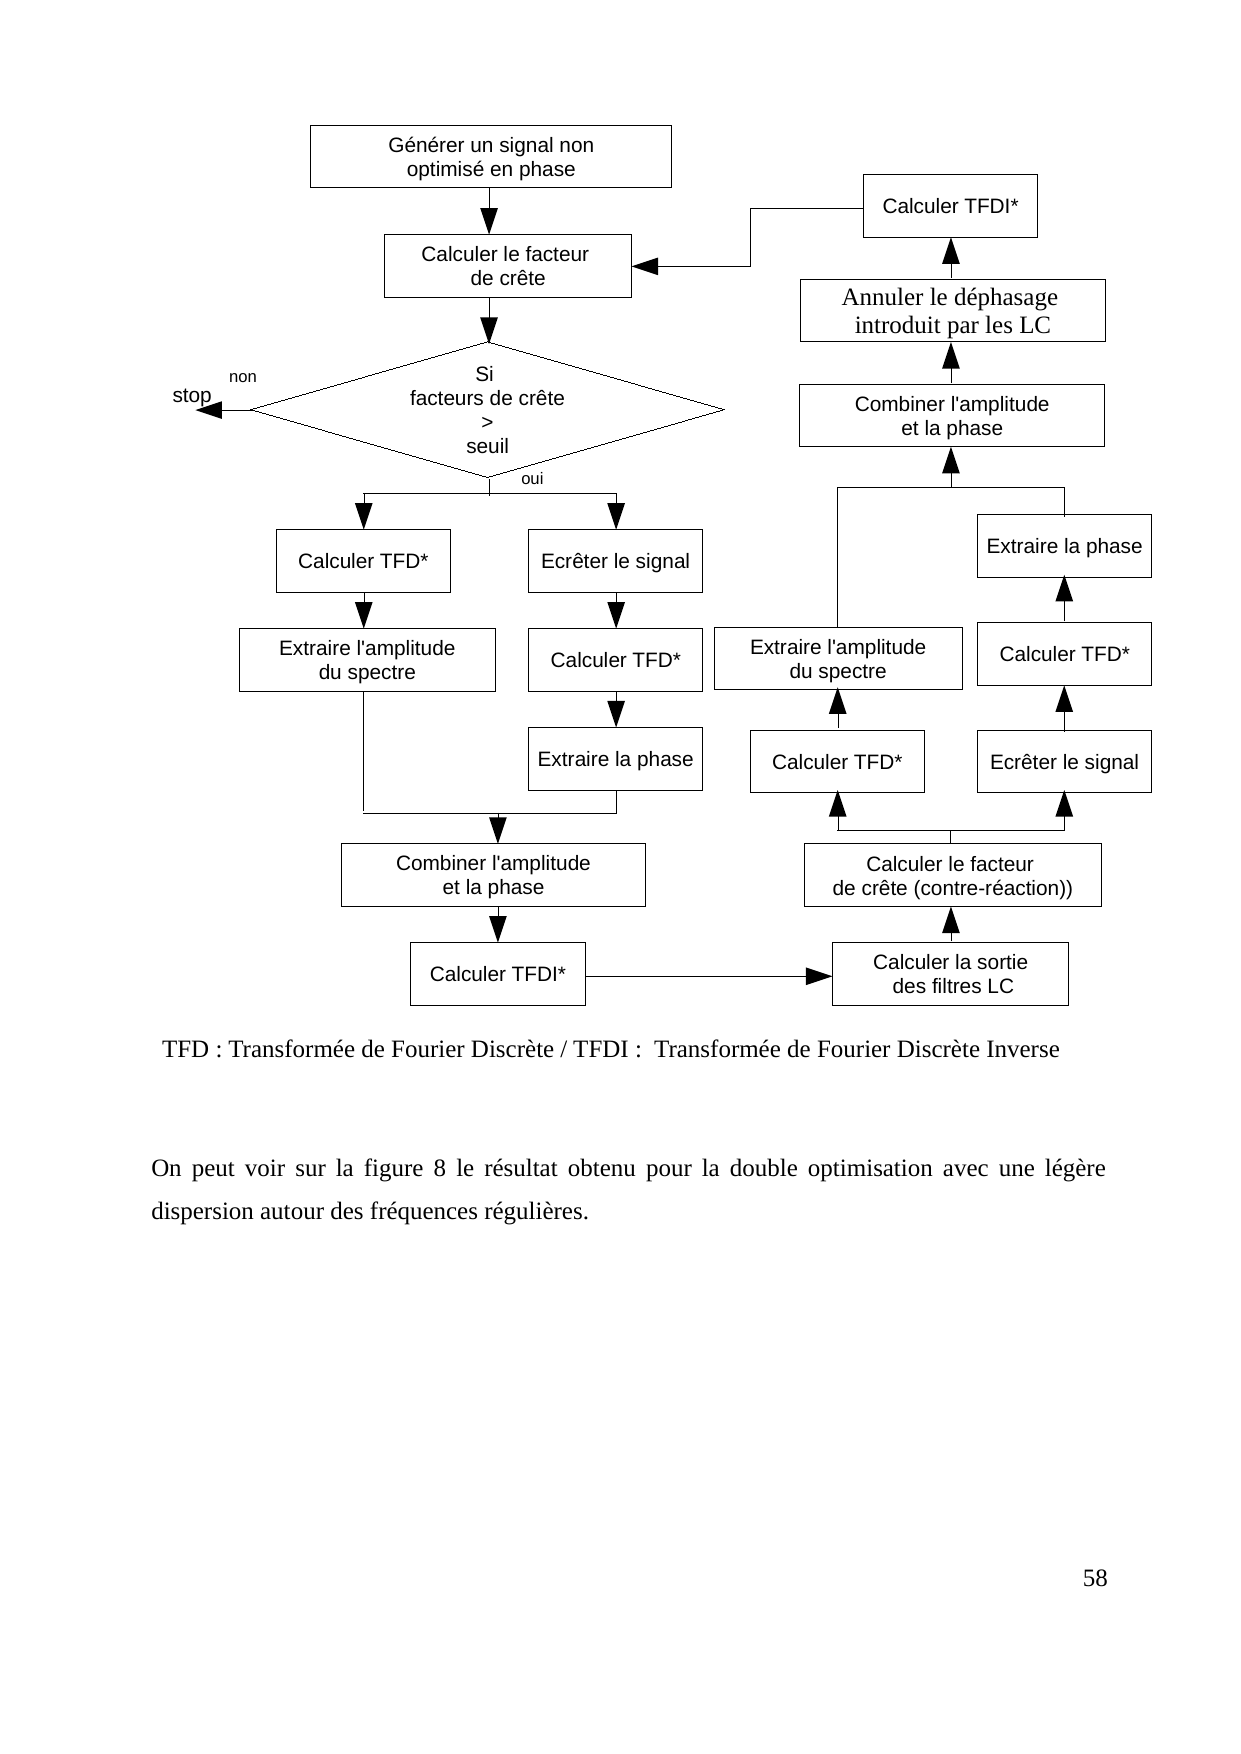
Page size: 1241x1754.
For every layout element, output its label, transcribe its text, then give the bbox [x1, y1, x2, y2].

text TFD : Transformée de Fourier Discrète / TFDI : Transformée de Fourier Discrète Inverse [162, 1034, 1148, 1063]
text On peut voir sur la figure 8 le résultat obtenu pour la double optimisation avec une légère dispersion autour des fréquences régulières. [151, 1153, 1108, 1225]
